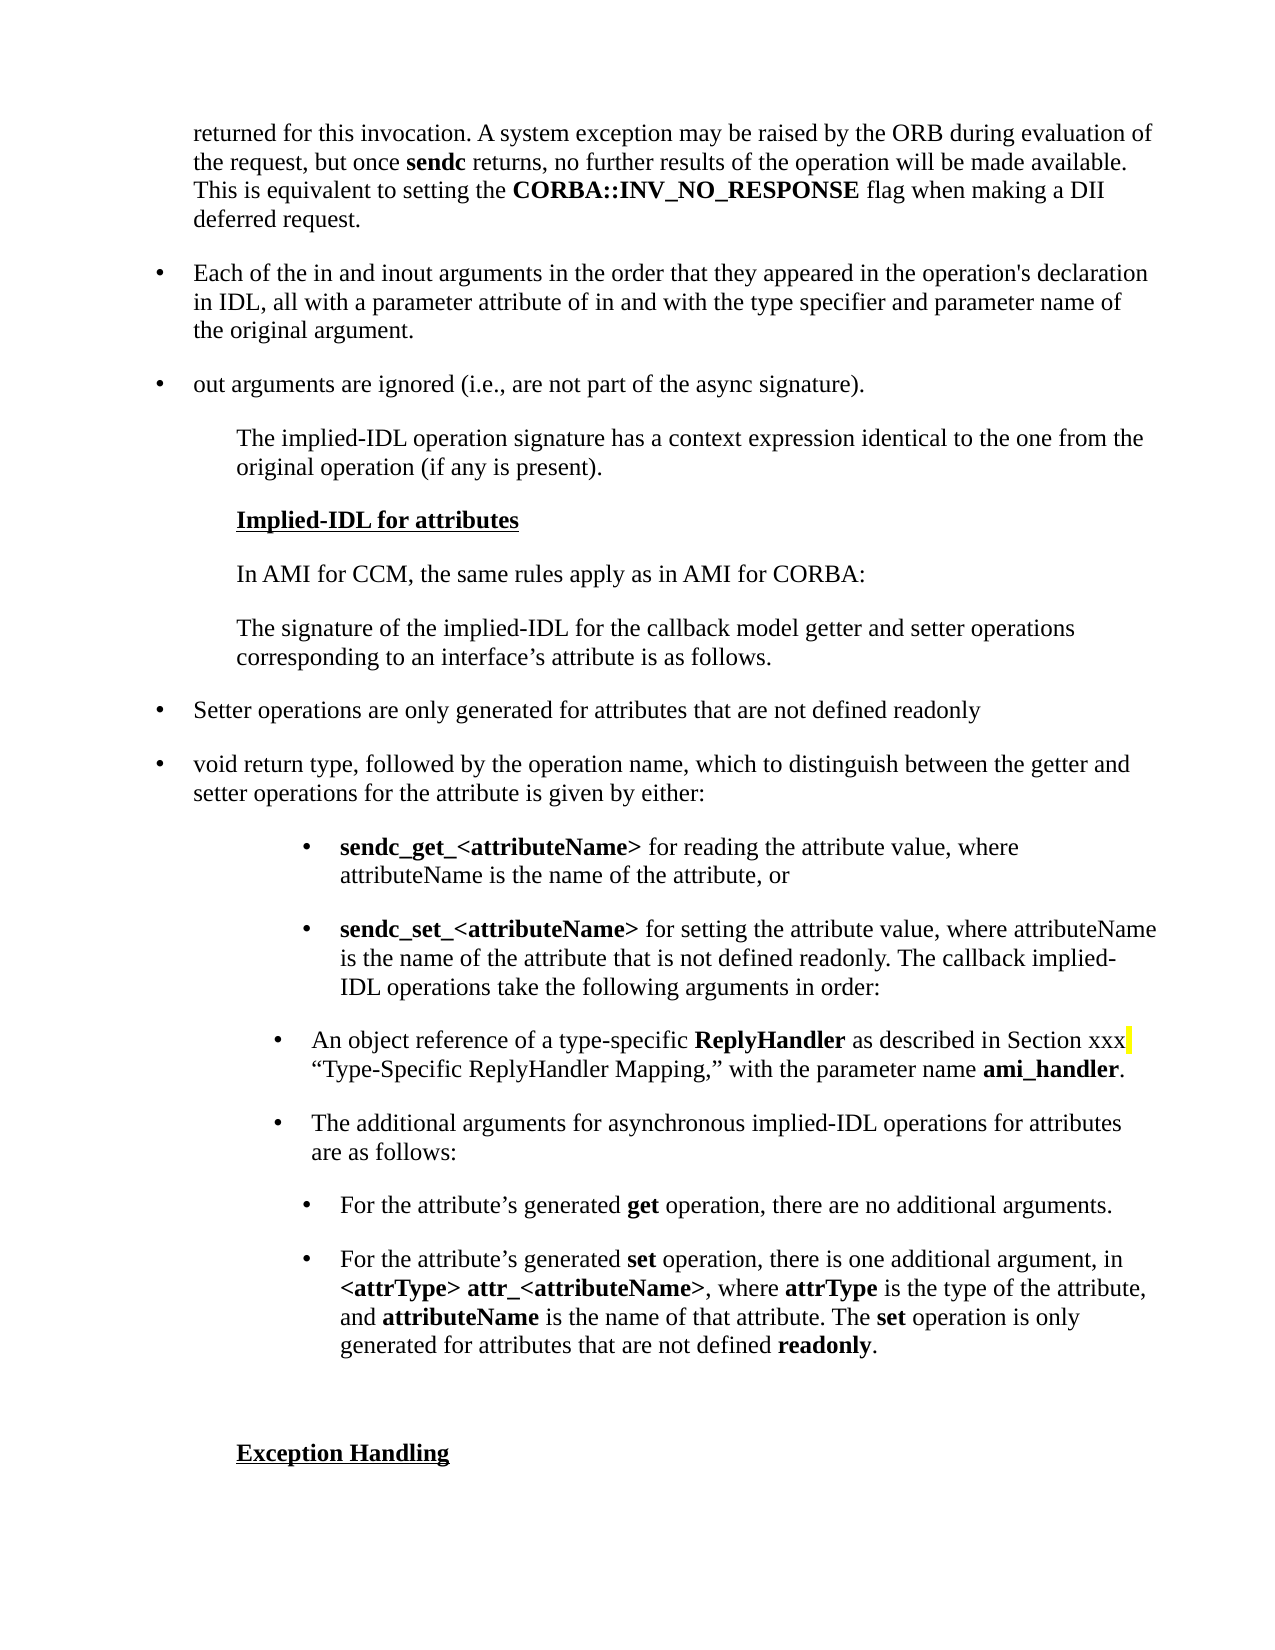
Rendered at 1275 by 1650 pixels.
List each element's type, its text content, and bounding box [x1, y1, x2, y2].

text In AMI for CCM, the same rules apply as in AMI for CORBA: [236, 559, 1157, 588]
list Each of the in and inout arguments in the order that they appeared in the operation's declaration in IDL, all with a parameter attribute of in and with the type specifier and parameter name of the original argument. [156, 258, 1157, 344]
list An object reference of a type-specific ReplyHandler as described in Section xxx “Type-Specific ReplyHandler Mapping,” with the parameter name ami_handler. [274, 1026, 1157, 1083]
list returned for this invocation. A system exception may be raised by the ORB during evaluation of the request, but once sendc returns, no further results of the operation will be made available. This is equivalent to setting the CORBA::INV_NO_RESPONSE flag when making a DII deferred request. [156, 118, 1157, 233]
list out arguments are ignored (i.e., are not part of the async signature). [156, 369, 1157, 398]
list sendc_get_<attributeName> for reading the attribute value, where attributeName is the name of the attribute, or [302, 832, 1157, 889]
text The implied-IDL operation signature has a context expression identical to the one from the original operation (if any is present). [236, 423, 1157, 481]
list sendc_set_<attributeName> for setting the attribute value, where attributeName is the name of the attribute that is not defined readonly. The callback implied-IDL operations take the following arguments in order: [302, 914, 1157, 1001]
text Exception Handling [236, 1438, 1157, 1467]
list void return type, followed by the operation name, which to distinguish between the getter and setter operations for the attribute is given by either: [156, 749, 1157, 807]
list For the attribute’s generated set operation, there is one additional argument, in <attrType> attr_<attributeName>, where attrType is the type of the attribute, and attributeName is the name of that attribute. The set operation is only generated for attributes that are not defined readonly. [302, 1244, 1157, 1359]
text Implied-IDL for attributes [236, 506, 1157, 534]
list Setter operations are only generated for attributes that are not defined readonly [156, 696, 1157, 724]
list The additional arguments for asynchronous implied-IDL operations for attributes are as follows: [274, 1108, 1157, 1166]
text The signature of the implied-IDL for the callback model getter and setter operations corresponding to an interface’s attribute is as follows. [236, 613, 1157, 671]
list For the attribute’s generated get operation, there are no additional arguments. [302, 1191, 1157, 1219]
